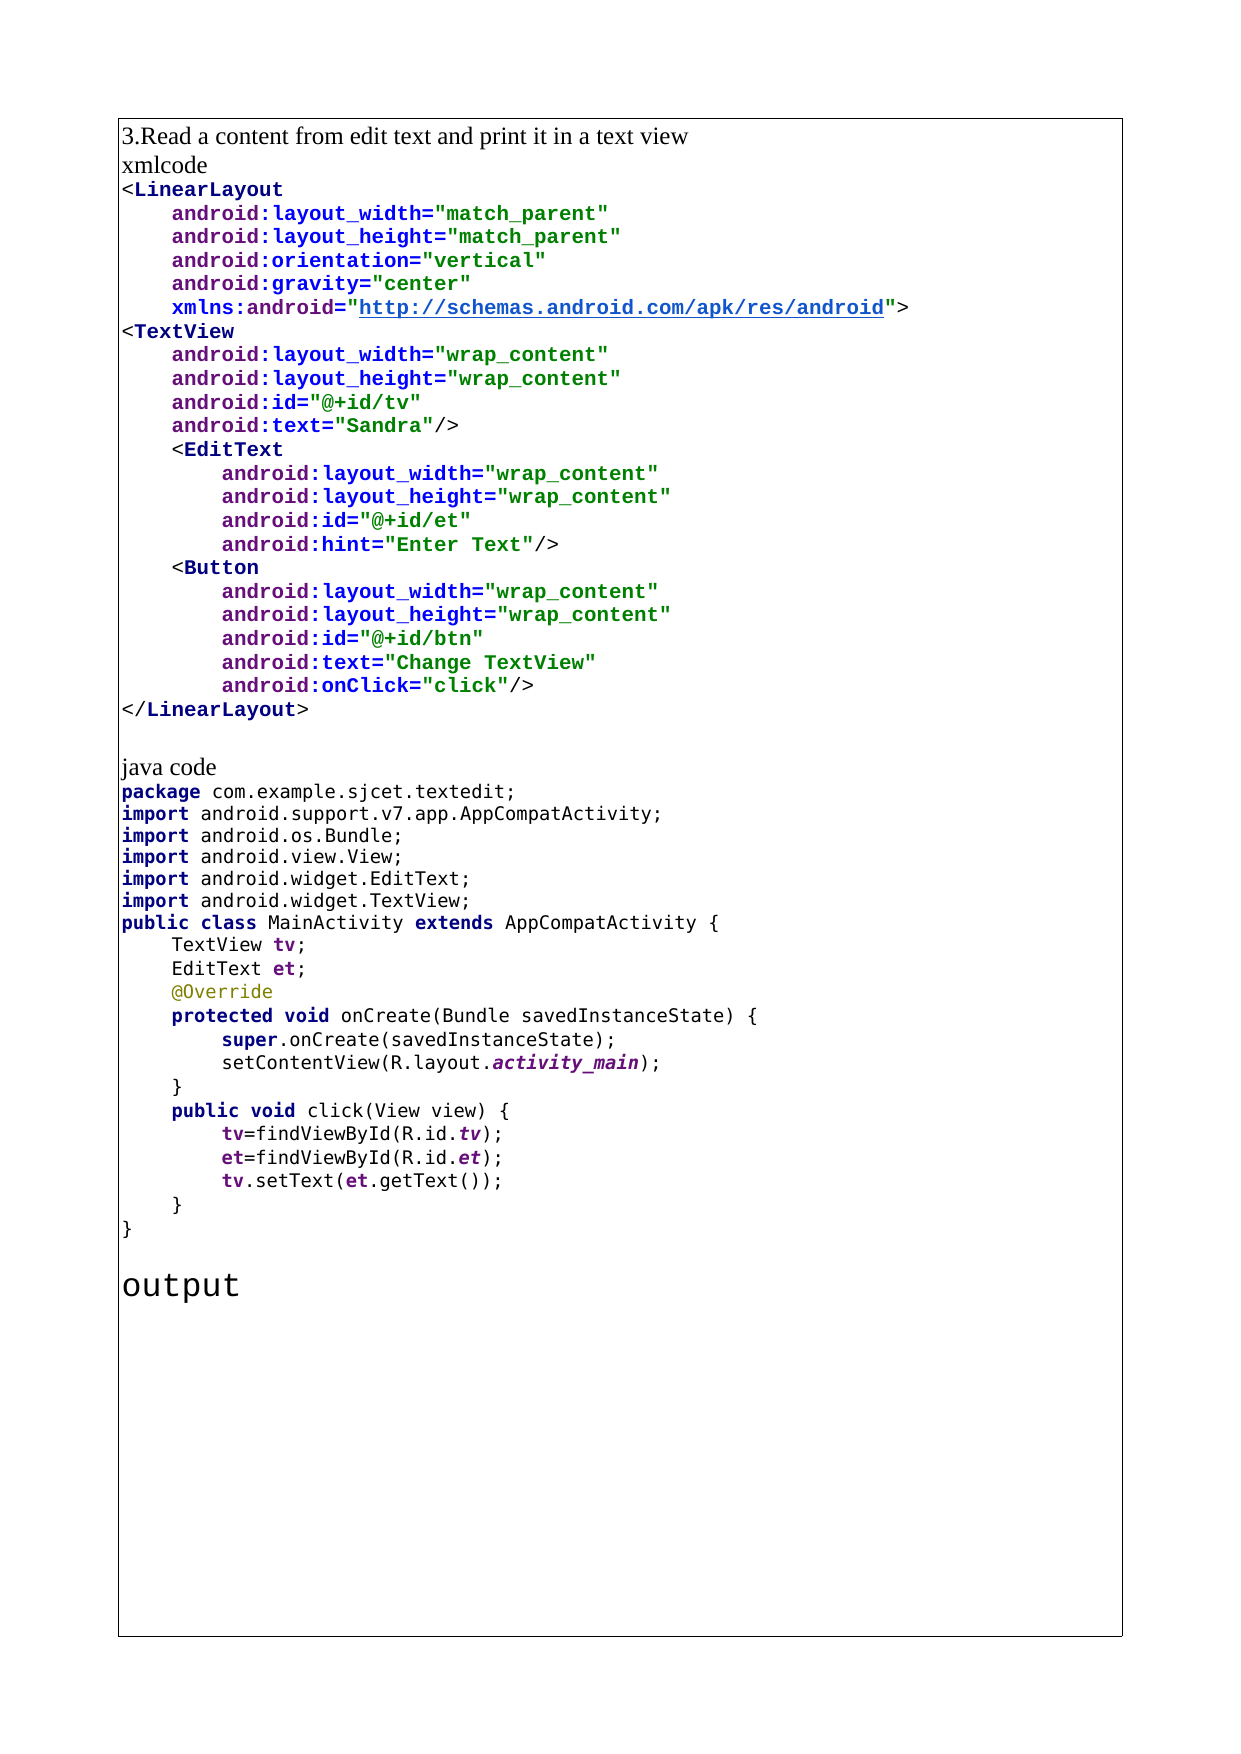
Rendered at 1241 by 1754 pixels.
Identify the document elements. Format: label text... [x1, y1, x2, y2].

text android:orientation="vertical" [121, 250, 1119, 273]
text EditText et; [121, 958, 1119, 981]
text tv=findViewById(R.id.tv); [121, 1123, 1119, 1147]
text TextView tv; [121, 934, 1119, 958]
text android:onClick="click"/> [121, 675, 1119, 699]
text <LinearLayout [121, 179, 1119, 202]
text android:text="Sandra"/> [121, 415, 1119, 439]
text import android.widget.TextView; [121, 890, 1119, 912]
text android:id="@+id/et" [121, 510, 1119, 533]
text super.onCreate(savedInstanceState); [121, 1029, 1119, 1052]
text java code [121, 752, 1119, 781]
text xmlns:android="http://schemas.android.com/apk/res/android"> [121, 297, 1119, 321]
text xmlcode [121, 150, 1119, 179]
text import android.view.View; [121, 847, 1119, 868]
text android:layout_width="match_parent" [121, 202, 1119, 226]
text public void click(View view) { [121, 1099, 1119, 1123]
text } [121, 1218, 1119, 1240]
text <Button [121, 557, 1119, 581]
text android:text="Change TextView" [121, 652, 1119, 675]
text <EditText [121, 439, 1119, 463]
text } [121, 1076, 1119, 1099]
text android:layout_height="wrap_content" [121, 486, 1119, 510]
text } [121, 1194, 1119, 1218]
text import android.support.v7.app.AppCompatActivity; [121, 803, 1119, 825]
text android:layout_height="wrap_content" [121, 368, 1119, 392]
text <TextView [121, 321, 1119, 344]
text et=findViewById(R.id.et); [121, 1147, 1119, 1171]
text android:id="@+id/btn" [121, 628, 1119, 652]
text protected void onCreate(Bundle savedInstanceState) { [121, 1005, 1119, 1029]
text android:layout_width="wrap_content" [121, 581, 1119, 604]
text android:hint="Enter Text"/> [121, 533, 1119, 557]
text android:layout_width="wrap_content" [121, 463, 1119, 486]
text tv.setText(et.getText()); [121, 1171, 1119, 1194]
text android:id="@+id/tv" [121, 392, 1119, 415]
text @Override [121, 981, 1119, 1005]
text android:layout_height="wrap_content" [121, 604, 1119, 628]
text public class MainActivity extends AppCompatActivity { [121, 912, 1119, 934]
text 3.Read a content from edit text and print it in a text view [121, 121, 1119, 150]
text android:layout_height="match_parent" [121, 226, 1119, 250]
text import android.os.Bundle; [121, 825, 1119, 847]
text </LinearLayout> [121, 699, 1119, 723]
text import android.widget.EditText; [121, 868, 1119, 890]
text output [121, 1269, 1119, 1307]
text package com.example.sjcet.textedit; [121, 781, 1119, 803]
text setContentView(R.layout.activity_main); [121, 1052, 1119, 1076]
text android:layout_width="wrap_content" [121, 344, 1119, 368]
text android:gravity="center" [121, 273, 1119, 297]
